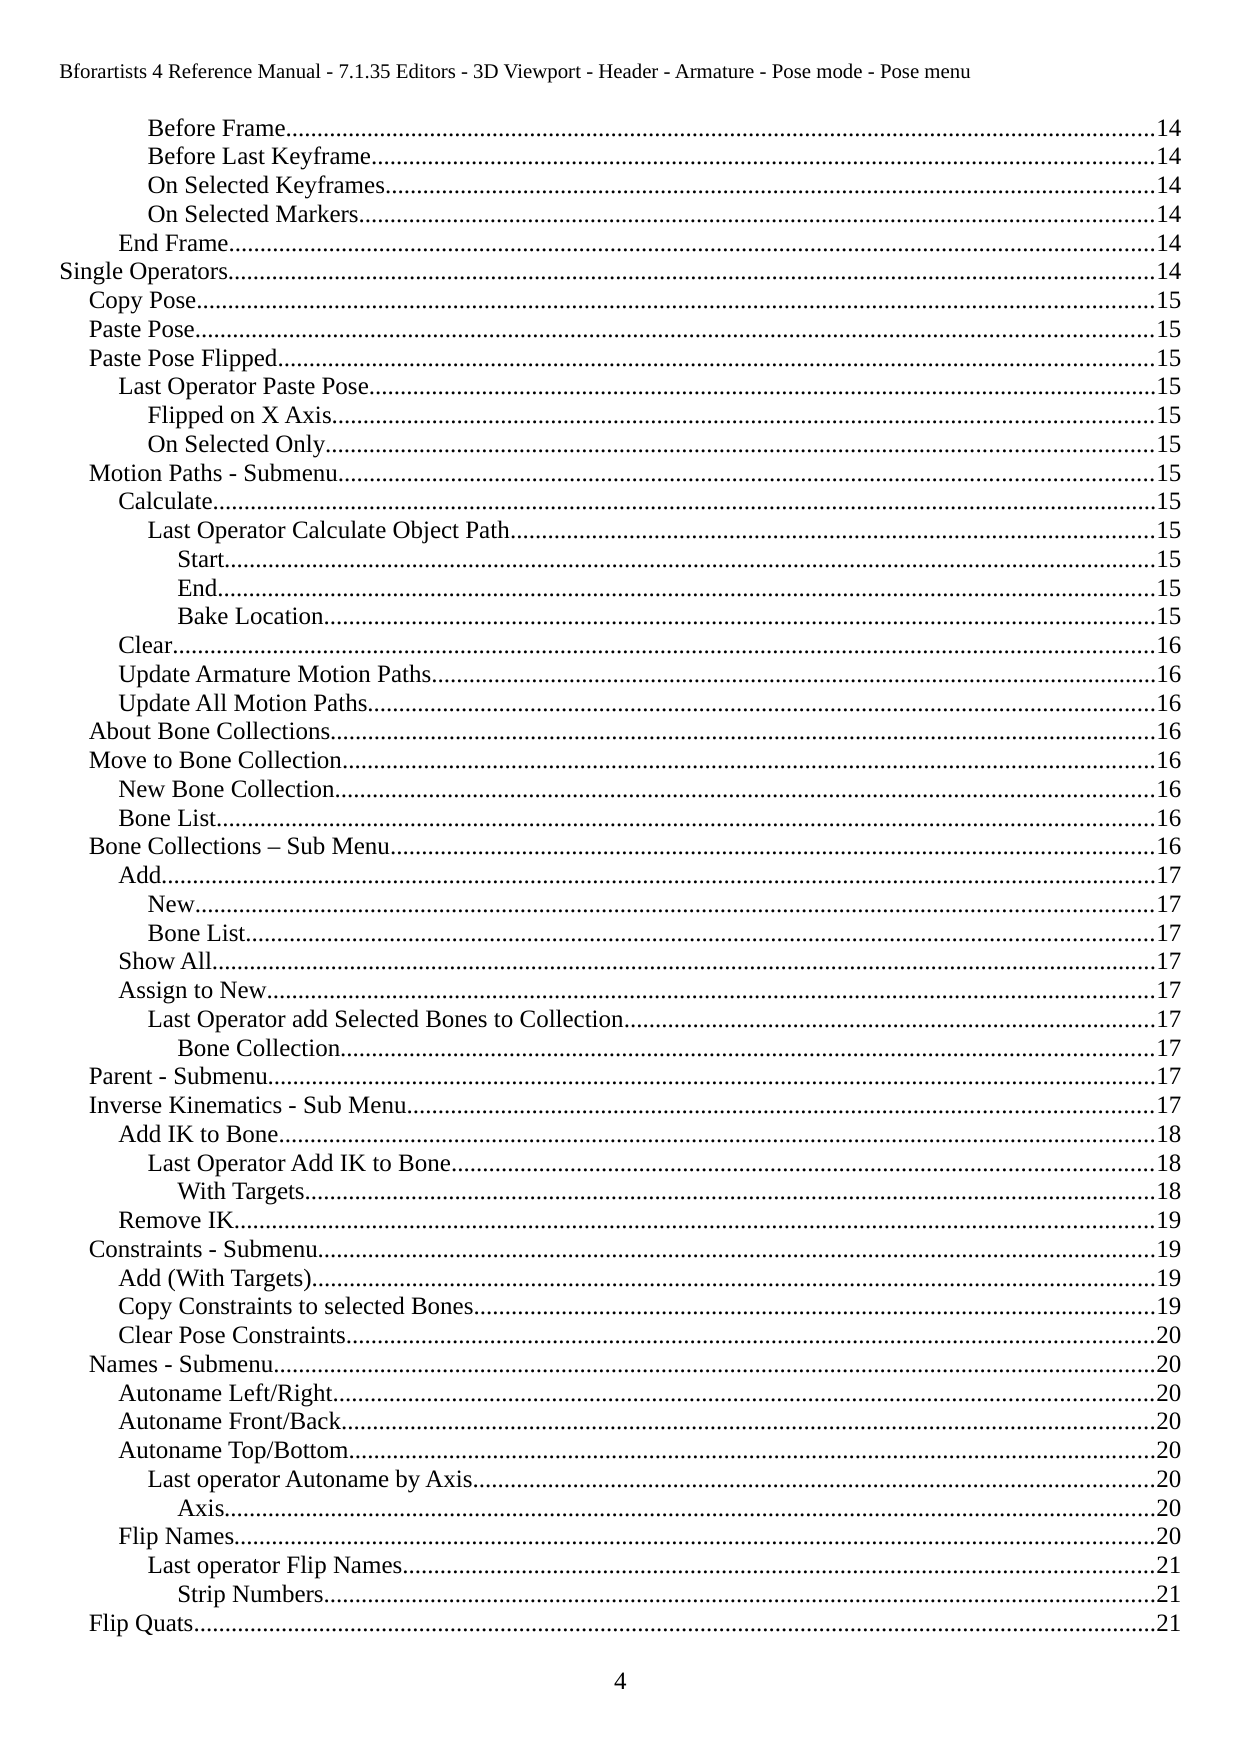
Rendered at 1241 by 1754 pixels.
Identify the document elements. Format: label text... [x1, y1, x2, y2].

text Show All 17 [118, 946, 1181, 975]
text With Targets 18 [177, 1176, 1181, 1205]
text Autoname Front/Back 20 [118, 1406, 1181, 1435]
text Before Last Keyframe 14 [147, 141, 1181, 170]
text Flipped on X Axis 15 [147, 400, 1181, 429]
text Add (With Targets) 19 [118, 1263, 1181, 1291]
text Bake Location 15 [177, 601, 1181, 630]
text Paste Pose 15 [88, 314, 1181, 343]
text Last Operator Add IK to Bone 18 [147, 1148, 1181, 1176]
text Flip Quats 21 [88, 1608, 1181, 1636]
text End Frame 14 [118, 228, 1181, 256]
text Bone List 17 [147, 918, 1181, 946]
text Before Frame 14 [147, 113, 1181, 141]
text Bone Collections – Sub Menu 16 [88, 831, 1181, 860]
text Start 15 [177, 544, 1181, 573]
text Bone Collection 17 [177, 1033, 1181, 1061]
text About Bone Collections 16 [88, 716, 1181, 745]
text Parent - Submenu 17 [88, 1061, 1181, 1090]
text Single Operators 14 [59, 256, 1181, 285]
text Autoname Top/Bottom 20 [118, 1435, 1181, 1464]
text Last Operator Paste Pose 15 [118, 371, 1181, 400]
text New Bone Collection 16 [118, 774, 1181, 803]
text Names - Submenu 20 [88, 1349, 1181, 1378]
text Remove IK 19 [118, 1205, 1181, 1234]
text On Selected Keyframes 14 [147, 170, 1181, 199]
text End 15 [177, 573, 1181, 601]
text Constraints - Submenu 19 [88, 1234, 1181, 1263]
text Strip Numbers 21 [177, 1579, 1181, 1608]
text Inverse Kinematics - Sub Menu 17 [88, 1090, 1181, 1119]
text Update Armature Motion Paths 16 [118, 659, 1181, 688]
text Calculate 15 [118, 486, 1181, 515]
text Autoname Left/Right 20 [118, 1378, 1181, 1406]
text Flip Names 20 [118, 1521, 1181, 1550]
text Paste Pose Flipped 15 [88, 343, 1181, 371]
text New 17 [147, 889, 1181, 918]
text Assign to New 17 [118, 975, 1181, 1004]
text Clear Pose Constraints 20 [118, 1320, 1181, 1349]
text Bone List 16 [118, 803, 1181, 831]
text Last Operator add Selected Bones to Collection 17 [147, 1004, 1181, 1033]
text Update All Motion Paths 16 [118, 688, 1181, 716]
text Axis 20 [177, 1493, 1181, 1521]
text On Selected Only 15 [147, 429, 1181, 458]
text Last operator Flip Names 21 [147, 1550, 1181, 1579]
text Move to Bone Collection 16 [88, 745, 1181, 774]
text Copy Constraints to selected Bones 19 [118, 1291, 1181, 1320]
text Add IK to Bone 18 [118, 1119, 1181, 1148]
text Clear 16 [118, 630, 1181, 659]
text On Selected Markers 14 [147, 199, 1181, 228]
text Add 17 [118, 860, 1181, 889]
text Copy Pose 15 [88, 285, 1181, 314]
text Motion Paths - Submenu 15 [88, 458, 1181, 486]
text Last operator Autoname by Axis 20 [147, 1464, 1181, 1493]
text Last Operator Calculate Object Path 15 [147, 515, 1181, 544]
